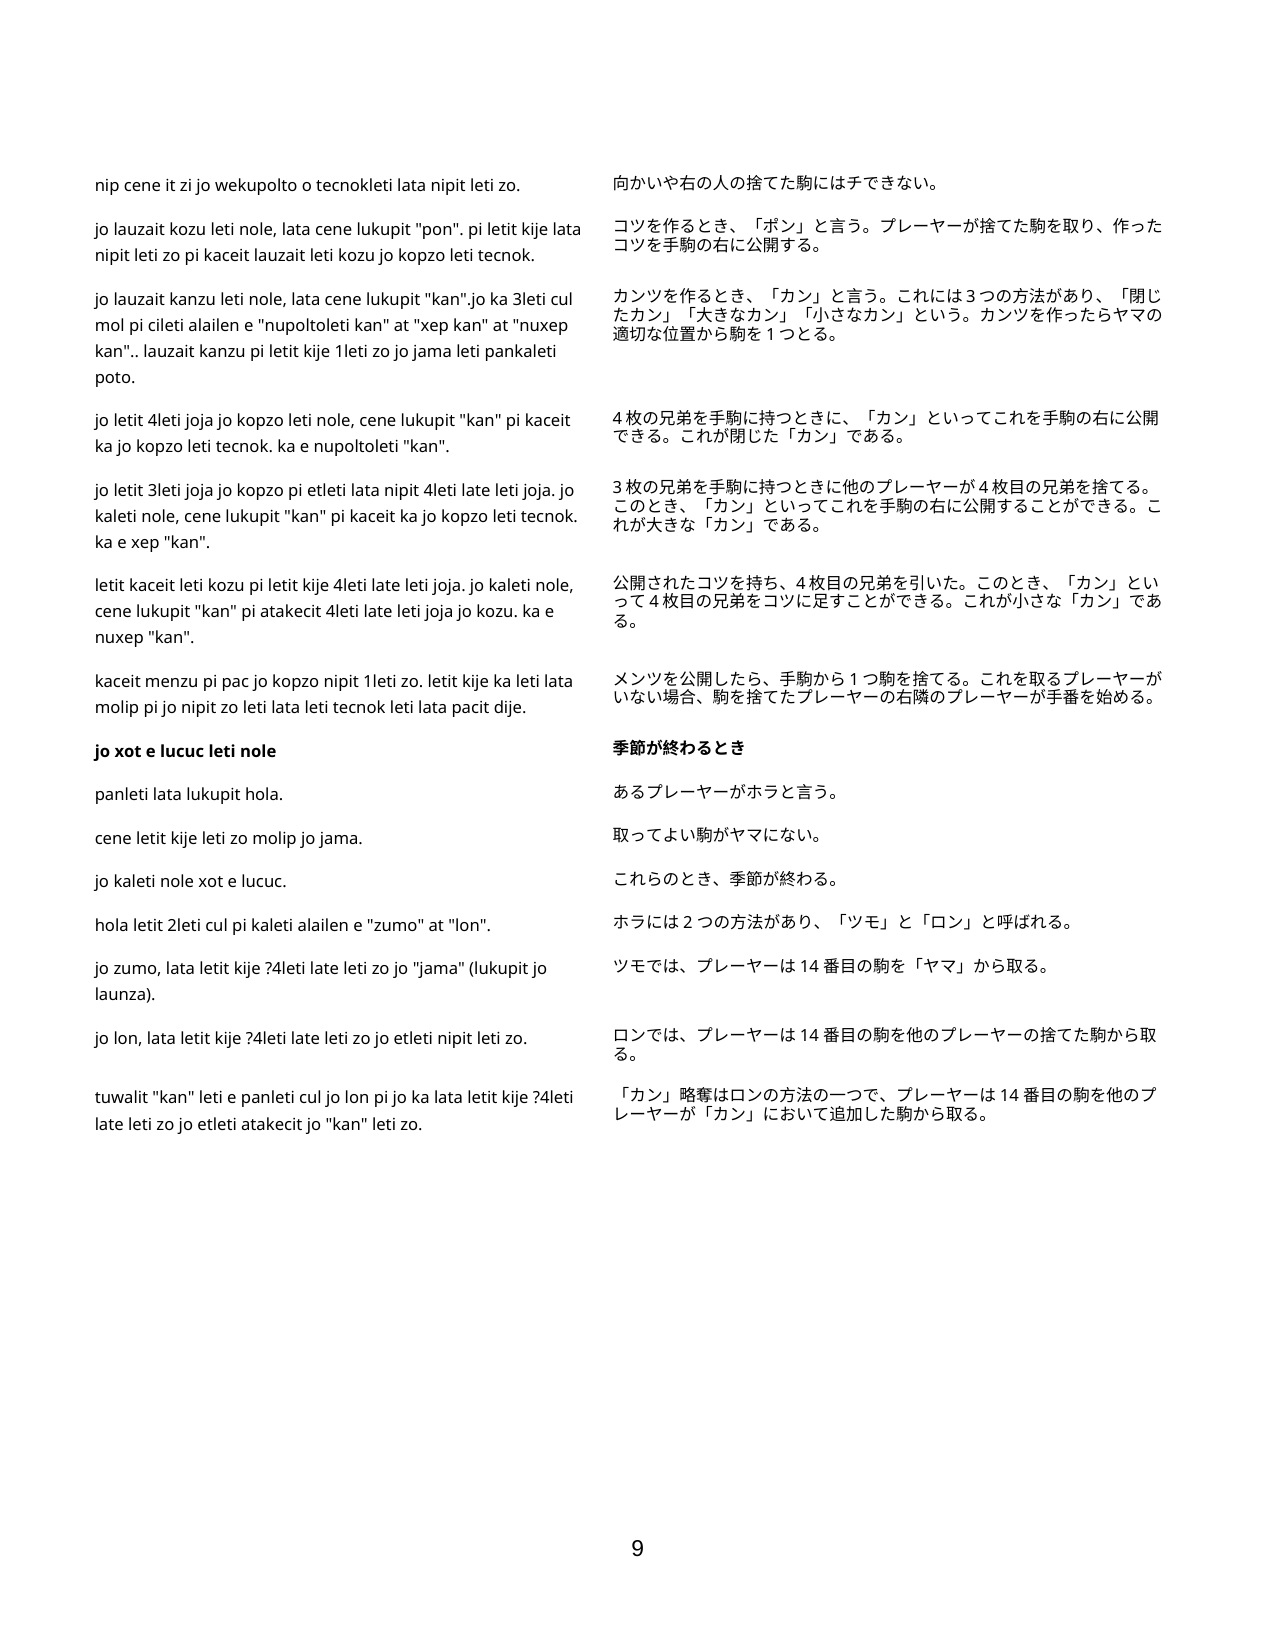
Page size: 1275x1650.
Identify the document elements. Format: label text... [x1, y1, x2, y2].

table_cell hola letit 2leti cul pi kaleti alailen e "zumo" at "lon". [84, 903, 602, 946]
table_cell あるプレーヤーがホラと言う。 [602, 772, 1182, 816]
table_cell jo letit 3leti joja jo kopzo pi etleti lata nipit 4leti late leti joja. jo kaleti nole, cene lukupit "kan" pi kaceit ka jo kopzo leti tecnok. ka e xep "kan". [84, 468, 602, 563]
table_cell cene letit kije leti zo molip jo jama. [84, 816, 602, 859]
table_cell ホラには 2 つの方法があり、「ツモ」と「ロン」と呼ばれる。 [602, 903, 1182, 946]
table_cell letit kaceit leti kozu pi letit kije 4leti late leti joja. jo kaleti nole, cene lukupit "kan" pi atakecit 4leti late leti joja jo kozu. ka e nuxep "kan". [84, 564, 602, 659]
table_cell 季節が終わるとき [602, 729, 1182, 772]
table_cell 「カン」略奪はロンの方法の一つで、プレーヤーは 14 番目の駒を他のプレーヤーが「カン」において追加した駒から取る。 [602, 1076, 1182, 1145]
table_cell 向かいや右の人の捨てた駒にはチできない。 [602, 164, 1182, 207]
table_cell tuwalit "kan" leti e panleti cul jo lon pi jo ka lata letit kije ?4leti late leti zo jo etleti atakecit jo "kan" leti zo. [84, 1076, 602, 1145]
table_cell jo lon, lata letit kije ?4leti late leti zo jo etleti nipit leti zo. [84, 1016, 602, 1076]
table_cell これらのとき、季節が終わる。 [602, 859, 1182, 903]
table_cell カンツを作るとき、「カン」と言う。これには3つの方法があり、「閉じたカン」「大きなカン」「小さなカン」という。カンツを作ったらヤマの適切な位置から駒を1つとる。 [602, 277, 1182, 398]
table_cell メンツを公開したら、手駒から1つ駒を捨てる。これを取るプレーヤーがいない場合、駒を捨てたプレーヤーの右隣のプレーヤーが手番を始める。 [602, 659, 1182, 729]
table_cell 3枚の兄弟を手駒に持つときに他のプレーヤーが4枚目の兄弟を捨てる。このとき、「カン」といってこれを手駒の右に公開することができる。これが大きな「カン」である。 [602, 468, 1182, 563]
table_cell panleti lata lukupit hola. [84, 772, 602, 816]
table_cell ツモでは、プレーヤーは 14 番目の駒を「ヤマ」から取る。 [602, 946, 1182, 1016]
table_cell jo lauzait kozu leti nole, lata cene lukupit "pon". pi letit kije lata nipit leti zo pi kaceit lauzait leti kozu jo kopzo leti tecnok. [84, 207, 602, 277]
table_cell jo zumo, lata letit kije ?4leti late leti zo jo "jama" (lukupit jo launza). [84, 946, 602, 1016]
table_cell ロンでは、プレーヤーは 14 番目の駒を他のプレーヤーの捨てた駒から取る。 [602, 1016, 1182, 1076]
table_cell jo lauzait kanzu leti nole, lata cene lukupit "kan".jo ka 3leti cul mol pi cileti alailen e "nupoltoleti kan" at "xep kan" at "nuxep kan".. lauzait kanzu pi letit kije 1leti zo jo jama leti pankaleti poto. [84, 277, 602, 398]
table_cell kaceit menzu pi pac jo kopzo nipit 1leti zo. letit kije ka leti lata molip pi jo nipit zo leti lata leti tecnok leti lata pacit dije. [84, 659, 602, 729]
table_cell jo letit 4leti joja jo kopzo leti nole, cene lukupit "kan" pi kaceit ka jo kopzo leti tecnok. ka e nupoltoleti "kan". [84, 398, 602, 468]
table_cell 公開されたコツを持ち、4枚目の兄弟を引いた。このとき、「カン」といって4枚目の兄弟をコツに足すことができる。これが小さな「カン」である。 [602, 564, 1182, 659]
table_cell 4枚の兄弟を手駒に持つときに、「カン」といってこれを手駒の右に公開できる。これが閉じた「カン」である。 [602, 398, 1182, 468]
table_cell 取ってよい駒がヤマにない。 [602, 816, 1182, 859]
table_cell コツを作るとき、「ポン」と言う。プレーヤーが捨てた駒を取り、作ったコツを手駒の右に公開する。 [602, 207, 1182, 277]
table_cell jo xot e lucuc leti nole [84, 729, 602, 772]
table_cell nip cene it zi jo wekupolto o tecnokleti lata nipit leti zo. [84, 164, 602, 207]
table_cell jo kaleti nole xot e lucuc. [84, 859, 602, 903]
